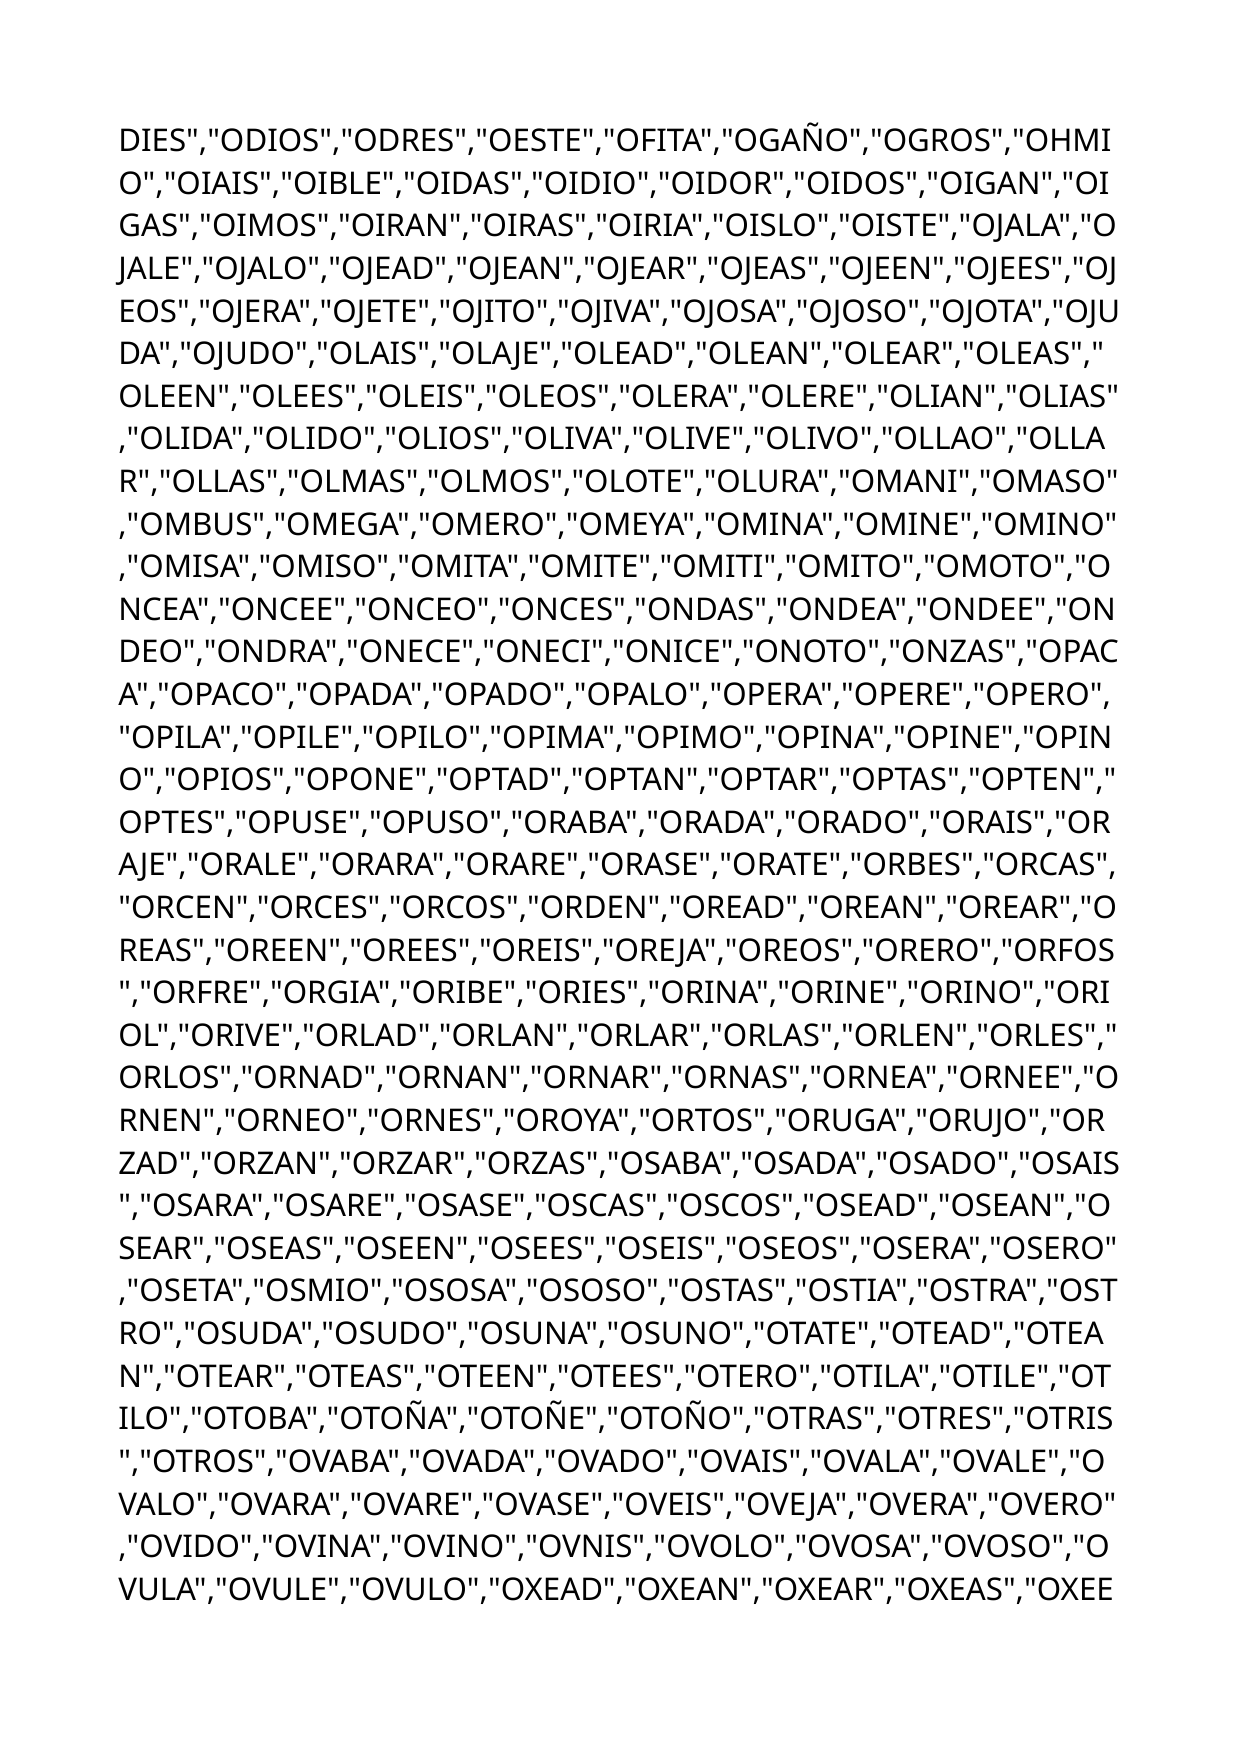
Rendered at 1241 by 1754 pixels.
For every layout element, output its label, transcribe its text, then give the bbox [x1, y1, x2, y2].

text DIES","ODIOS","ODRES","OESTE","OFITA","OGAÑO","OGROS","OHMIO","OIAIS","OIBLE","OIDAS","OIDIO","OIDOR","OIDOS","OIGAN","OIGAS","OIMOS","OIRAN","OIRAS","OIRIA","OISLO","OISTE","OJALA","OJALE","OJALO","OJEAD","OJEAN","OJEAR","OJEAS","OJEEN","OJEES","OJEOS","OJERA","OJETE","OJITO","OJIVA","OJOSA","OJOSO","OJOTA","OJUDA","OJUDO","OLAIS","OLAJE","OLEAD","OLEAN","OLEAR","OLEAS","OLEEN","OLEES","OLEIS","OLEOS","OLERA","OLERE","OLIAN","OLIAS","OLIDA","OLIDO","OLIOS","OLIVA","OLIVE","OLIVO","OLLAO","OLLAR","OLLAS","OLMAS","OLMOS","OLOTE","OLURA","OMANI","OMASO","OMBUS","OMEGA","OMERO","OMEYA","OMINA","OMINE","OMINO","OMISA","OMISO","OMITA","OMITE","OMITI","OMITO","OMOTO","ONCEA","ONCEE","ONCEO","ONCES","ONDAS","ONDEA","ONDEE","ONDEO","ONDRA","ONECE","ONECI","ONICE","ONOTO","ONZAS","OPACA","OPACO","OPADA","OPADO","OPALO","OPERA","OPERE","OPERO","OPILA","OPILE","OPILO","OPIMA","OPIMO","OPINA","OPINE","OPINO","OPIOS","OPONE","OPTAD","OPTAN","OPTAR","OPTAS","OPTEN","OPTES","OPUSE","OPUSO","ORABA","ORADA","ORADO","ORAIS","ORAJE","ORALE","ORARA","ORARE","ORASE","ORATE","ORBES","ORCAS","ORCEN","ORCES","ORCOS","ORDEN","OREAD","OREAN","OREAR","OREAS","OREEN","OREES","OREIS","OREJA","OREOS","ORERO","ORFOS","ORFRE","ORGIA","ORIBE","ORIES","ORINA","ORINE","ORINO","ORIOL","ORIVE","ORLAD","ORLAN","ORLAR","ORLAS","ORLEN","ORLES","ORLOS","ORNAD","ORNAN","ORNAR","ORNAS","ORNEA","ORNEE","ORNEN","ORNEO","ORNES","OROYA","ORTOS","ORUGA","ORUJO","ORZAD","ORZAN","ORZAR","ORZAS","OSABA","OSADA","OSADO","OSAIS","OSARA","OSARE","OSASE","OSCAS","OSCOS","OSEAD","OSEAN","OSEAR","OSEAS","OSEEN","OSEES","OSEIS","OSEOS","OSERA","OSERO","OSETA","OSMIO","OSOSA","OSOSO","OSTAS","OSTIA","OSTRA","OSTRO","OSUDA","OSUDO","OSUNA","OSUNO","OTATE","OTEAD","OTEAN","OTEAR","OTEAS","OTEEN","OTEES","OTERO","OTILA","OTILE","OTILO","OTOBA","OTOÑA","OTOÑE","OTOÑO","OTRAS","OTRES","OTRIS","OTROS","OVABA","OVADA","OVADO","OVAIS","OVALA","OVALE","OVALO","OVARA","OVARE","OVASE","OVEIS","OVEJA","OVERA","OVERO","OVIDO","OVINA","OVINO","OVNIS","OVOLO","OVOSA","OVOSO","OVULA","OVULE","OVULO","OXEAD","OXEAN","OXEAR","OXEAS","OXEE [118, 118, 1122, 1609]
